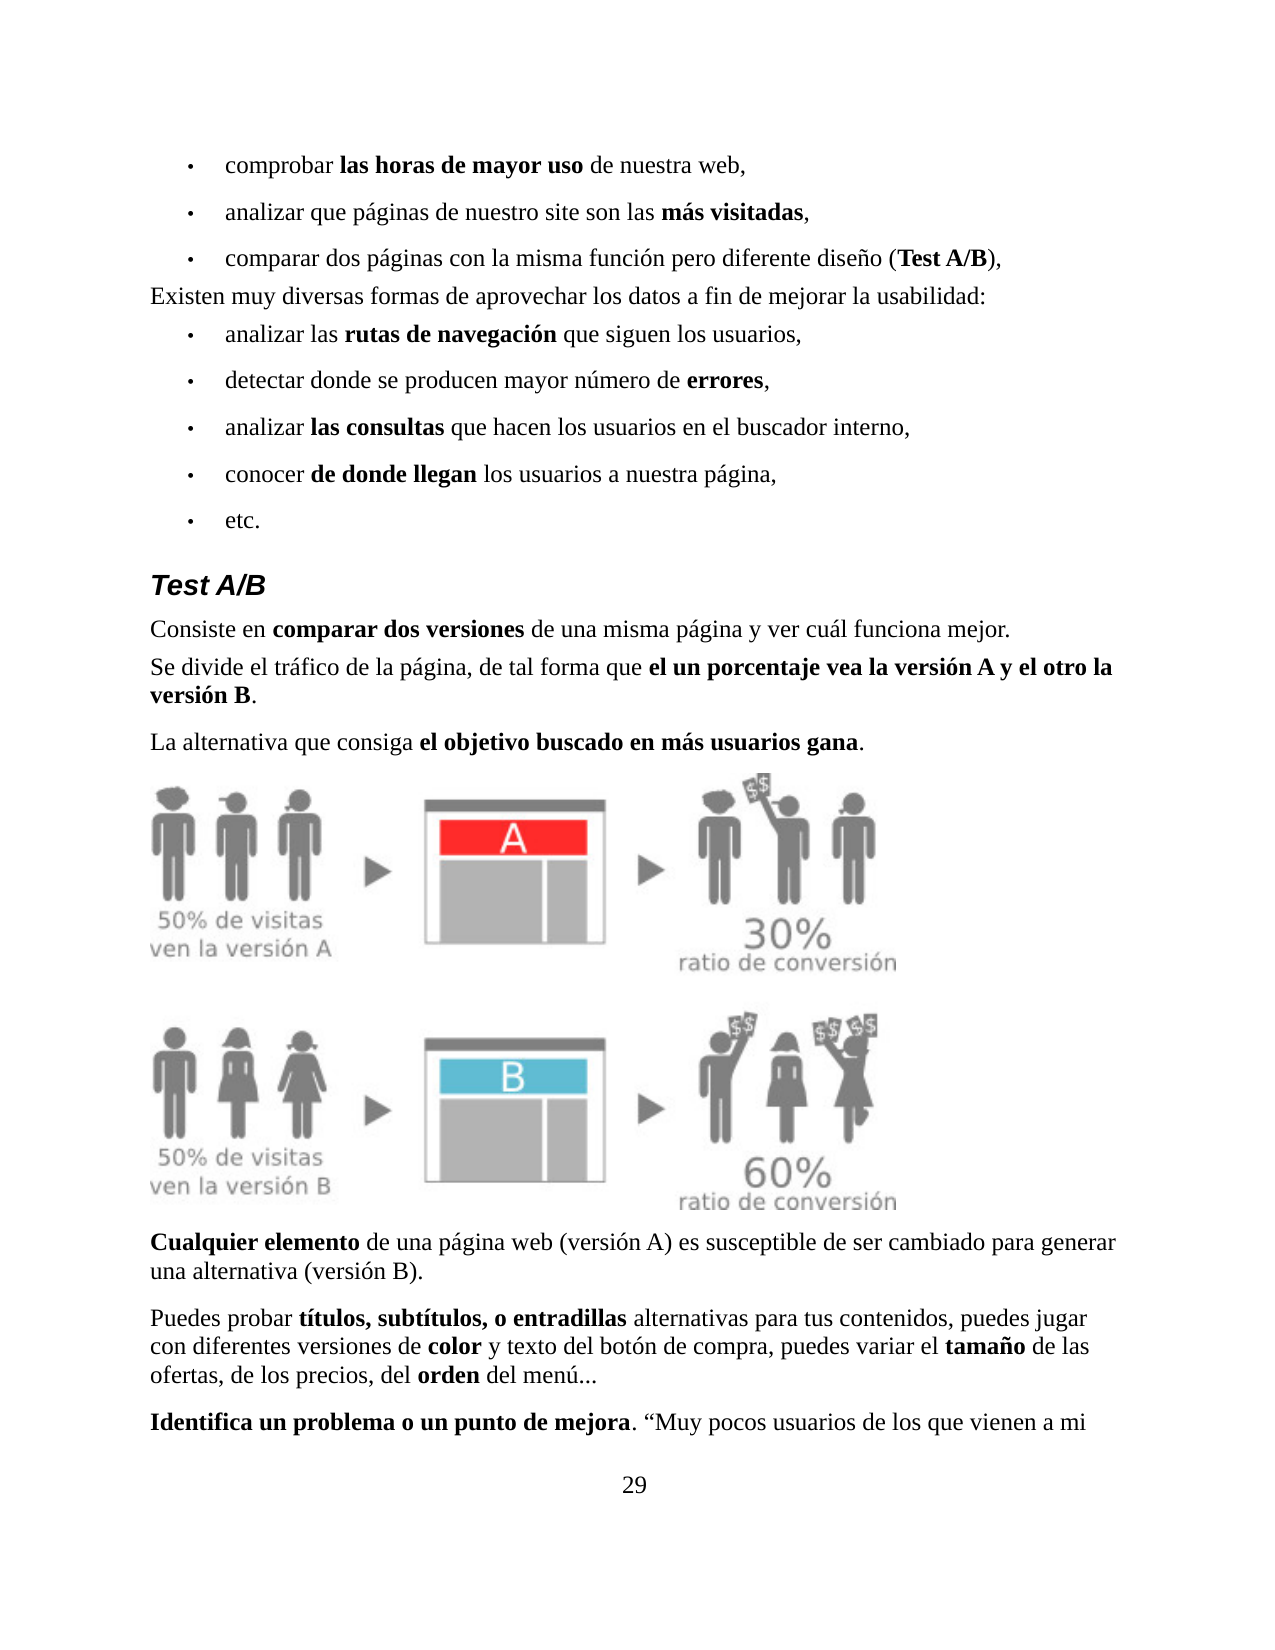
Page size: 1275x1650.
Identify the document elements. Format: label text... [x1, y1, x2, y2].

text Existen muy diversas formas de aprovechar los datos a fin de mejorar la usabilidad: [150, 281, 1125, 310]
text La alternativa que consiga el objetivo buscado en más usuarios gana. [150, 727, 1125, 756]
text Identifica un problema o un punto de mejora. “Muy pocos usuarios de los que vienen a mi [150, 1407, 1125, 1436]
picture [150, 773, 896, 1210]
list conocer de donde llegan los usuarios a nuestra página, [187, 459, 1125, 487]
list analizar las rutas de navegación que siguen los usuarios, [187, 319, 1125, 347]
text Cualquier elemento de una página web (versión A) es susceptible de ser cambiado para generar una alternativa (versión B). [150, 1227, 1125, 1285]
list analizar que páginas de nuestro site son las más visitadas, [187, 197, 1125, 225]
subtitle Test A/B [150, 568, 1125, 602]
list etc. [187, 505, 1125, 534]
list detectar donde se producen mayor número de errores, [187, 365, 1125, 394]
text Se divide el tráfico de la página, de tal forma que el un porcentaje vea la versión A y el otro la versión B. [150, 652, 1125, 709]
list comprobar las horas de mayor uso de nuestra web, [187, 150, 1125, 179]
text Consiste en comparar dos versiones de una misma página y ver cuál funciona mejor. [150, 614, 1125, 643]
list comparar dos páginas con la misma función pero diferente diseño (Test A/B), [187, 243, 1125, 272]
list analizar las consultas que hacen los usuarios en el buscador interno, [187, 412, 1125, 441]
text Puedes probar títulos, subtítulos, o entradillas alternativas para tus contenidos, puedes jugar con diferentes versiones de color y texto del botón de compra, puedes variar el tamaño de las ofertas, de los precios, del orden del menú... [150, 1303, 1125, 1389]
